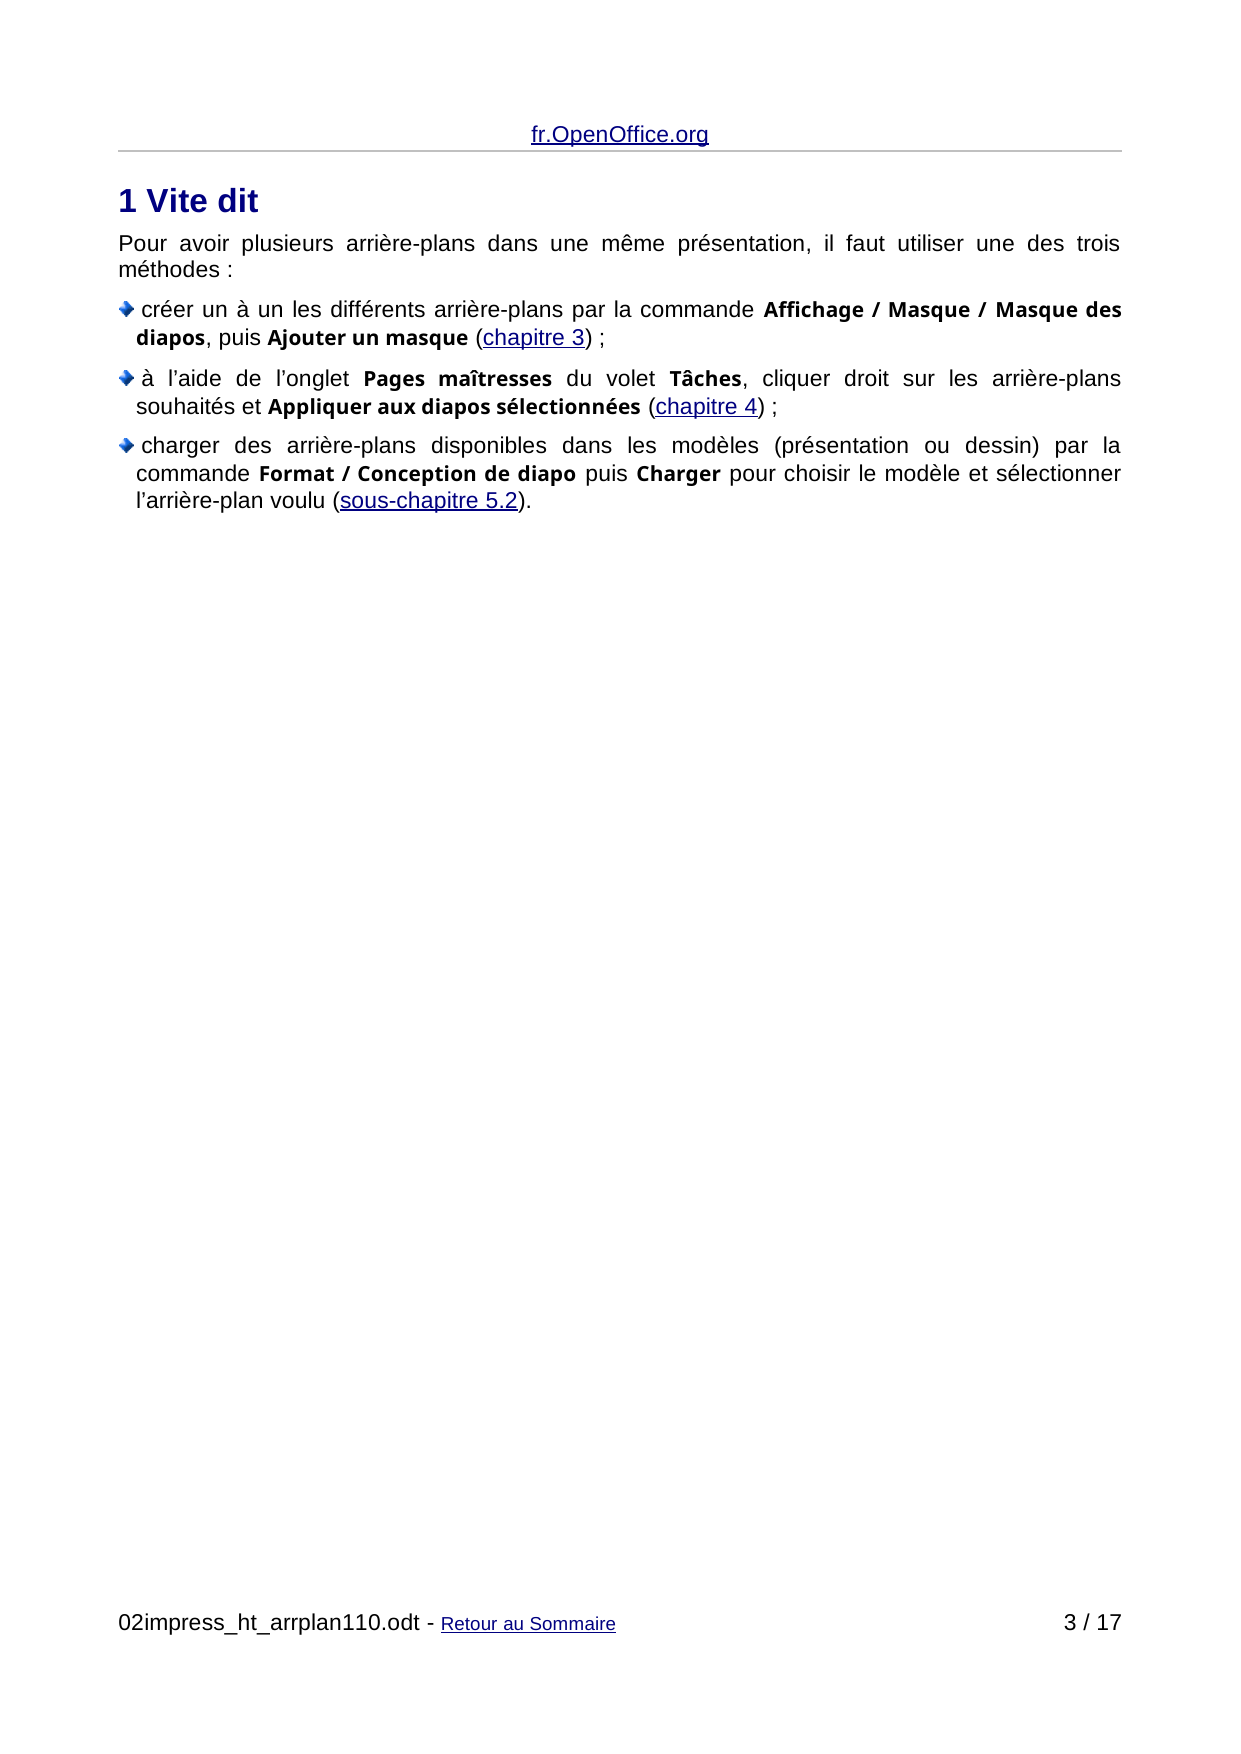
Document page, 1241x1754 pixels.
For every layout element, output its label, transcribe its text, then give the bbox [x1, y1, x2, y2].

picture [119, 438, 134, 453]
list charger des arrière-plans disponibles dans les modèles (présentation ou dessin) par la commande Format / Conception de diapo puis Charger pour choisir le modèle et sélectionner l’arrière-plan voulu (sous-chapitre 5.2). [118, 432, 1122, 513]
list à l’aide de l’onglet Pages maîtresses du volet Tâches, cliquer droit sur les arrière-plans souhaités et Appliquer aux diapos sélectionnées (chapitre 4) ; [118, 363, 1122, 421]
picture [119, 370, 134, 386]
subtitle Vite dit [118, 182, 1122, 219]
list créer un à un les différents arrière-plans par la commande Affichage / Masque / Masque des diapos, puis Ajouter un masque (chapitre 3) ; [118, 295, 1122, 352]
text Pour avoir plusieurs arrière-plans dans une même présentation, il faut utiliser une des trois méthodes : [118, 231, 1122, 283]
picture [119, 301, 134, 317]
